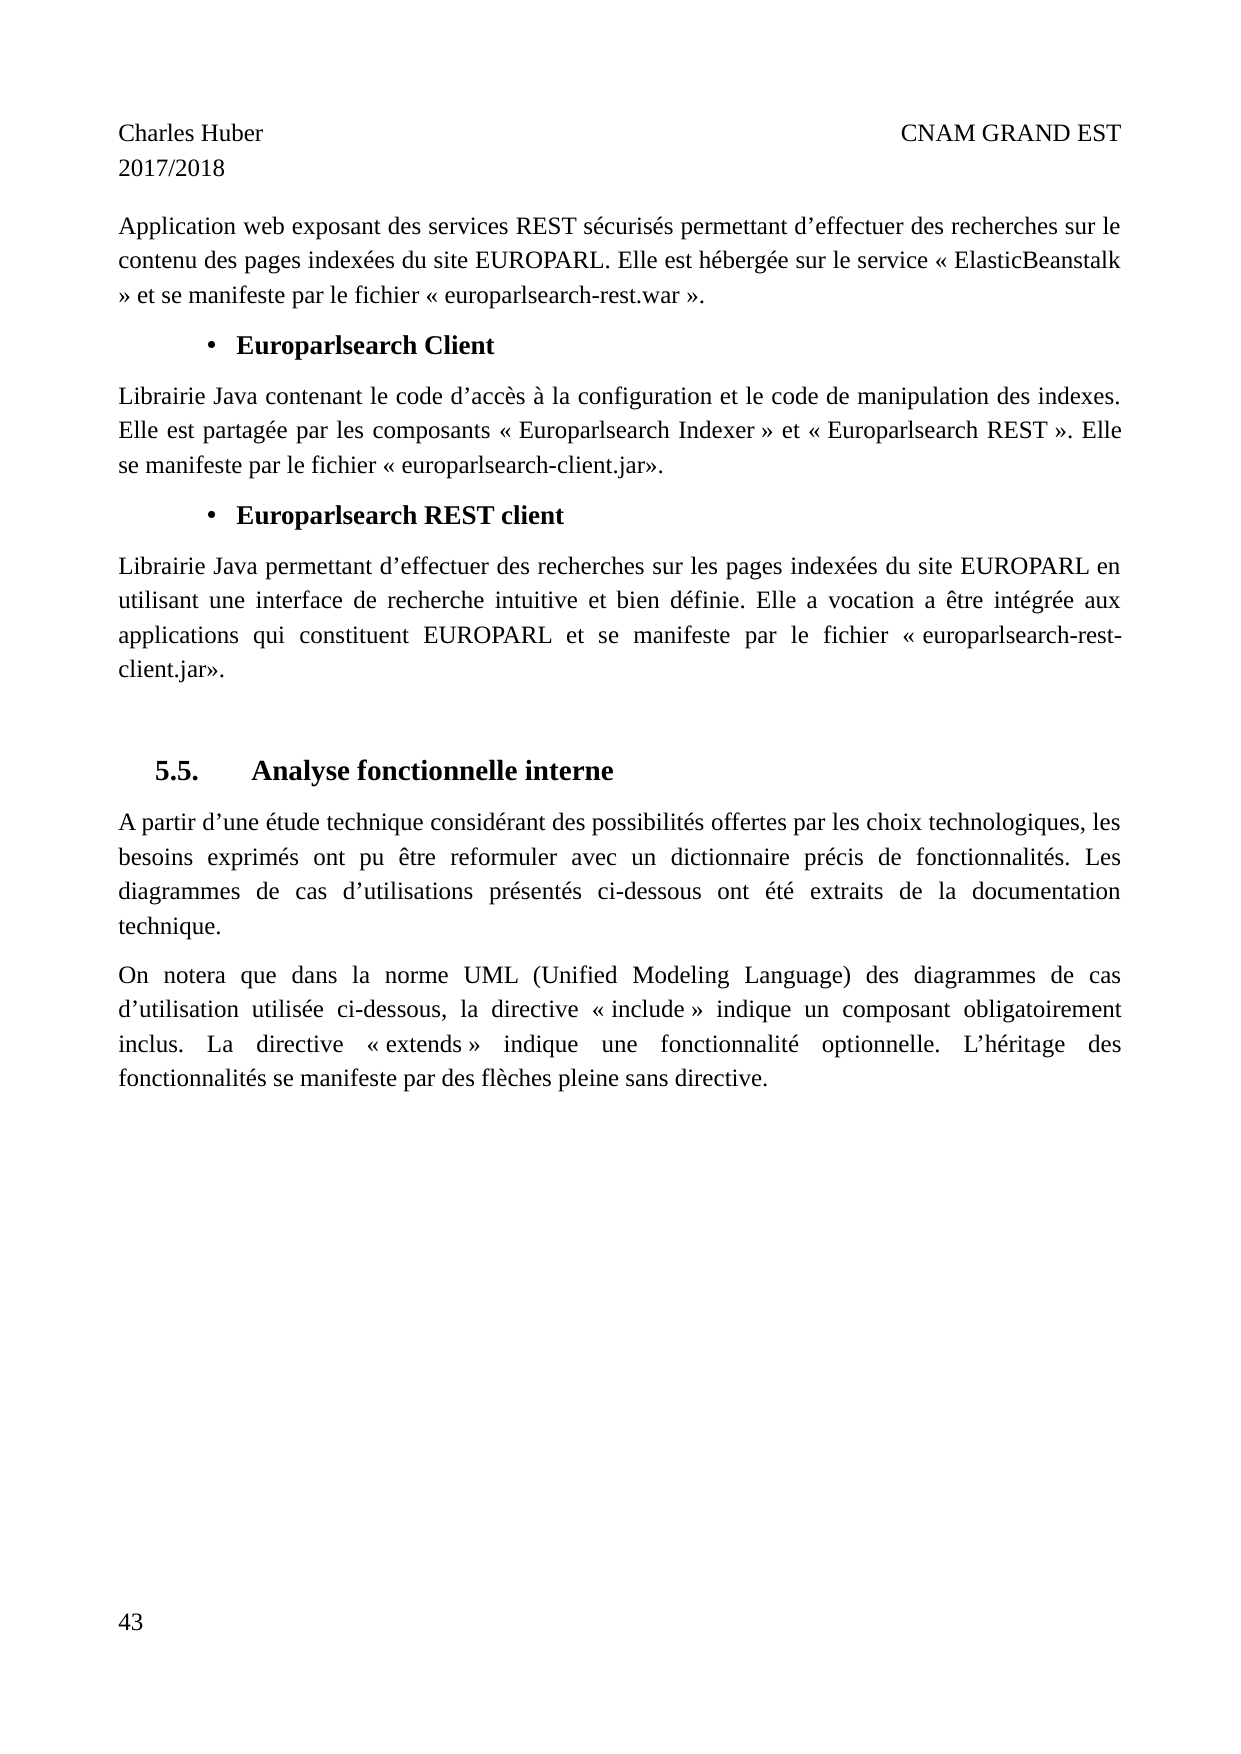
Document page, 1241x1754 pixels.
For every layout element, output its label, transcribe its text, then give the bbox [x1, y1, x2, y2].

subtitle Europarlsearch Client [207, 329, 1122, 360]
text Application web exposant des services REST sécurisés permettant d’effectuer des recherches sur le contenu des pages indexées du site EUROPARL. Elle est hébergée sur le service « ElasticBeanstalk » et se manifeste par le fichier « europarlsearch-rest.war ». [118, 211, 1122, 308]
text Librairie Java contenant le code d’accès à la configuration et le code de manipulation des indexes. Elle est partagée par les composants « Europarlsearch Indexer » et « Europarlsearch REST ». Elle se manifeste par le fichier « europarlsearch-client.jar». [118, 381, 1122, 479]
text A partir d’une étude technique considérant des possibilités offertes par les choix technologiques, les besoins exprimés ont pu être reformuler avec un dictionnaire précis de fonctionnalités. Les diagrammes de cas d’utilisations présentés ci-dessous ont été extraits de la documentation technique. [118, 807, 1122, 939]
text Librairie Java permettant d’effectuer des recherches sur les pages indexées du site EUROPARL en utilisant une interface de recherche intuitive et bien définie. Elle a vocation a être intégrée aux applications qui constituent EUROPARL et se manifeste par le fichier « europarlsearch-rest-client.jar». [118, 551, 1122, 683]
subtitle Analyse fonctionnelle interne [148, 753, 1122, 786]
subtitle Europarlsearch REST client [207, 499, 1122, 530]
text On notera que dans la norme UML (Unified Modeling Language) des diagrammes de cas d’utilisation utilisée ci-dessous, la directive « include » indique un composant obligatoirement inclus. La directive « extends » indique une fonctionnalité optionnelle. L’héritage des fonctionnalités se manifeste par des flèches pleine sans directive. [118, 960, 1122, 1092]
